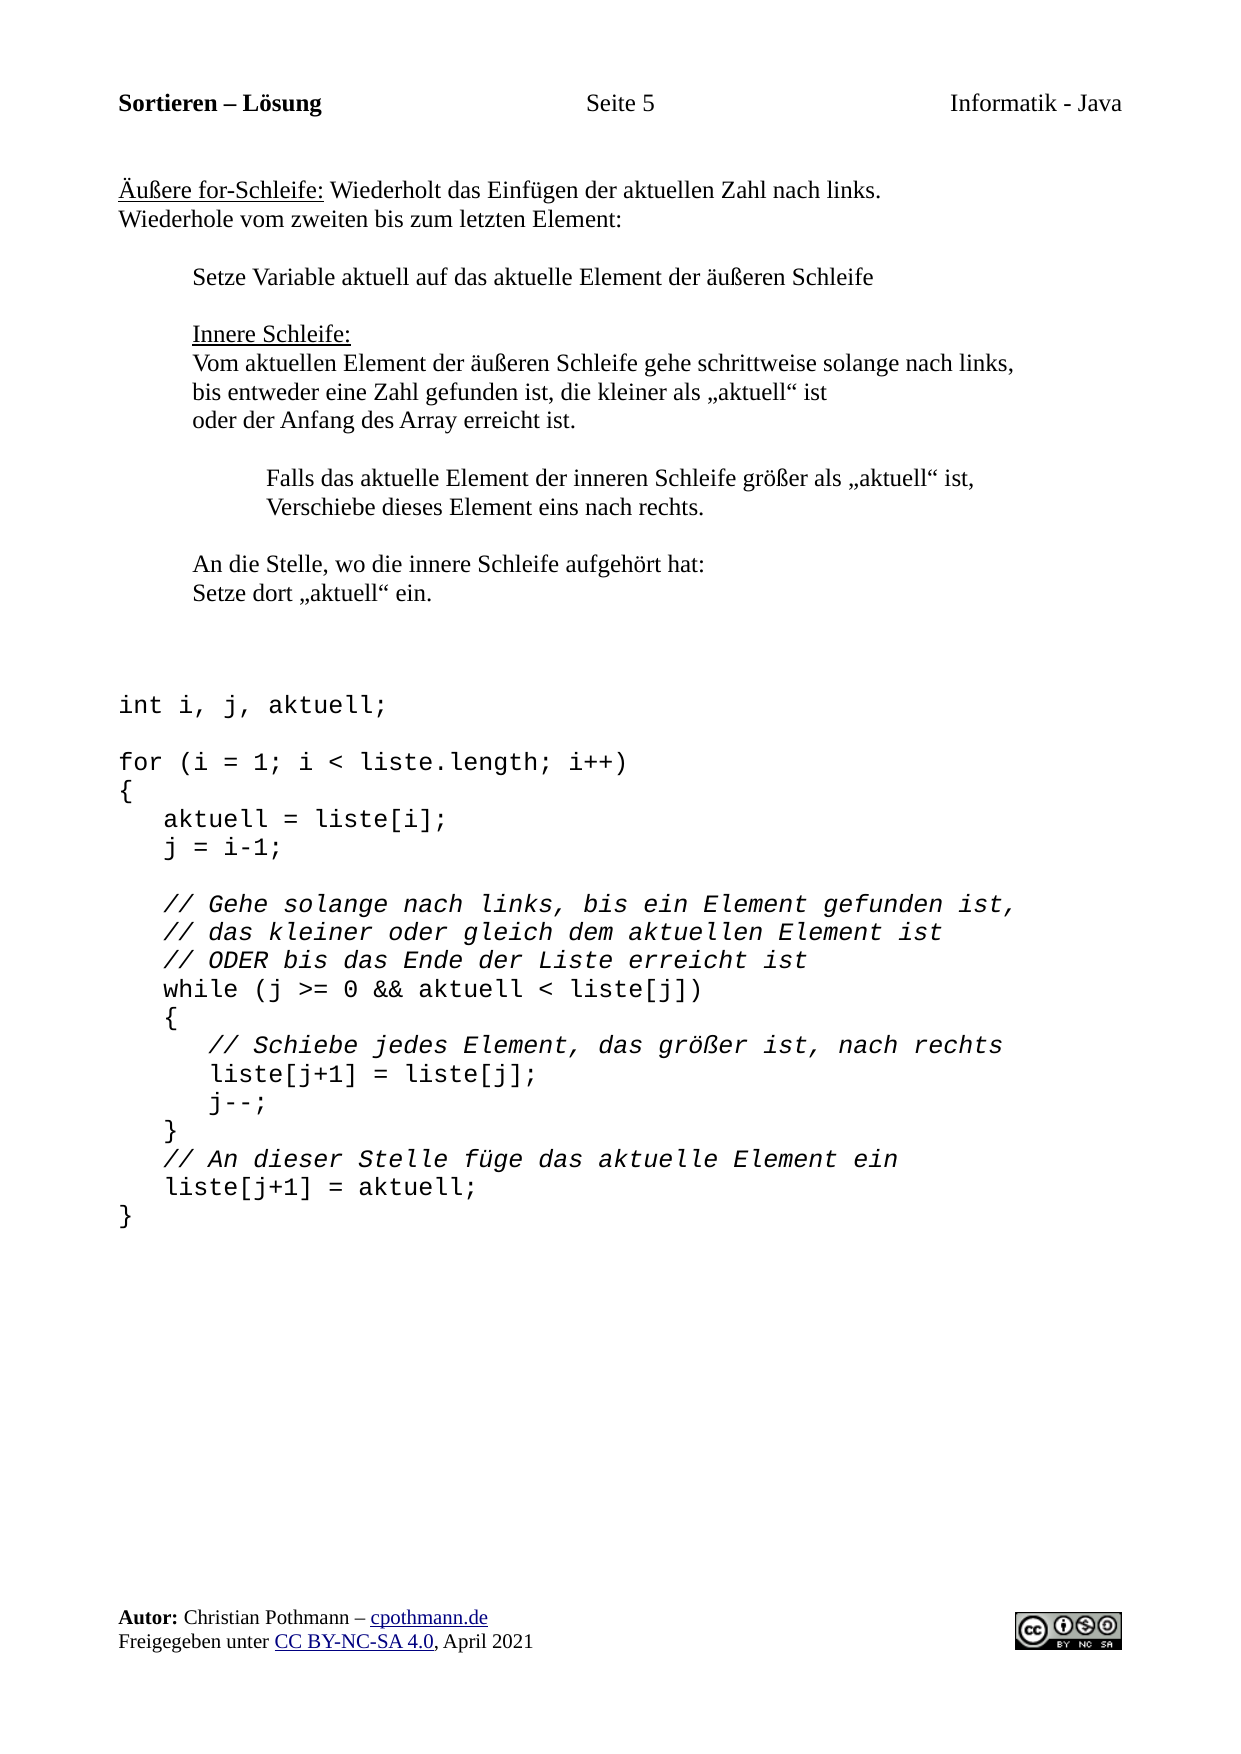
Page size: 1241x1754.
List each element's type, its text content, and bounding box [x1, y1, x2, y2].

text // Gehe solange nach links, bis ein Element gefunden ist, [118, 891, 1122, 920]
text while (j >= 0 && aktuell < liste[j]) [118, 976, 1122, 1005]
text liste[j+1] = aktuell; [118, 1175, 1122, 1203]
text { [118, 1005, 1122, 1033]
text j--; [118, 1090, 1122, 1118]
text aktuell = liste[i]; [118, 806, 1122, 835]
text for (i = 1; i < liste.length; i++) [118, 750, 1122, 778]
text Setze Variable aktuell auf das aktuelle Element der äußeren Schleife [118, 262, 1122, 291]
text } [118, 1203, 1122, 1231]
text Freigegeben unter CC BY-NC-SA 4.0, April 2021 [118, 1629, 1122, 1653]
picture [1015, 1612, 1122, 1650]
text oder der Anfang des Array erreicht ist. [118, 406, 1122, 434]
text Falls das aktuelle Element der inneren Schleife größer als „aktuell“ ist, [118, 463, 1122, 492]
text Setze dort „aktuell“ ein. [118, 578, 1122, 607]
text Autor: Christian Pothmann – cpothmann.de [118, 1605, 1122, 1629]
text liste[j+1] = liste[j]; [118, 1061, 1122, 1090]
text } [118, 1118, 1122, 1146]
text Äußere for-Schleife: Wiederholt das Einfügen der aktuellen Zahl nach links. [118, 176, 1122, 204]
text // das kleiner oder gleich dem aktuellen Element ist [118, 920, 1122, 948]
text Verschiebe dieses Element eins nach rechts. [118, 492, 1122, 521]
text // An dieser Stelle füge das aktuelle Element ein [118, 1146, 1122, 1175]
text { [118, 778, 1122, 806]
text Wiederhole vom zweiten bis zum letzten Element: [118, 204, 1122, 233]
text int i, j, aktuell; [118, 693, 1122, 721]
text // ODER bis das Ende der Liste erreicht ist [118, 948, 1122, 976]
text Innere Schleife: [118, 319, 1122, 348]
text // Schiebe jedes Element, das größer ist, nach rechts [118, 1033, 1122, 1061]
text An die Stelle, wo die innere Schleife aufgehört hat: [118, 549, 1122, 578]
text Vom aktuellen Element der äußeren Schleife gehe schrittweise solange nach links, [118, 348, 1122, 377]
text bis entweder eine Zahl gefunden ist, die kleiner als „aktuell“ ist [118, 377, 1122, 406]
text j = i-1; [118, 835, 1122, 863]
